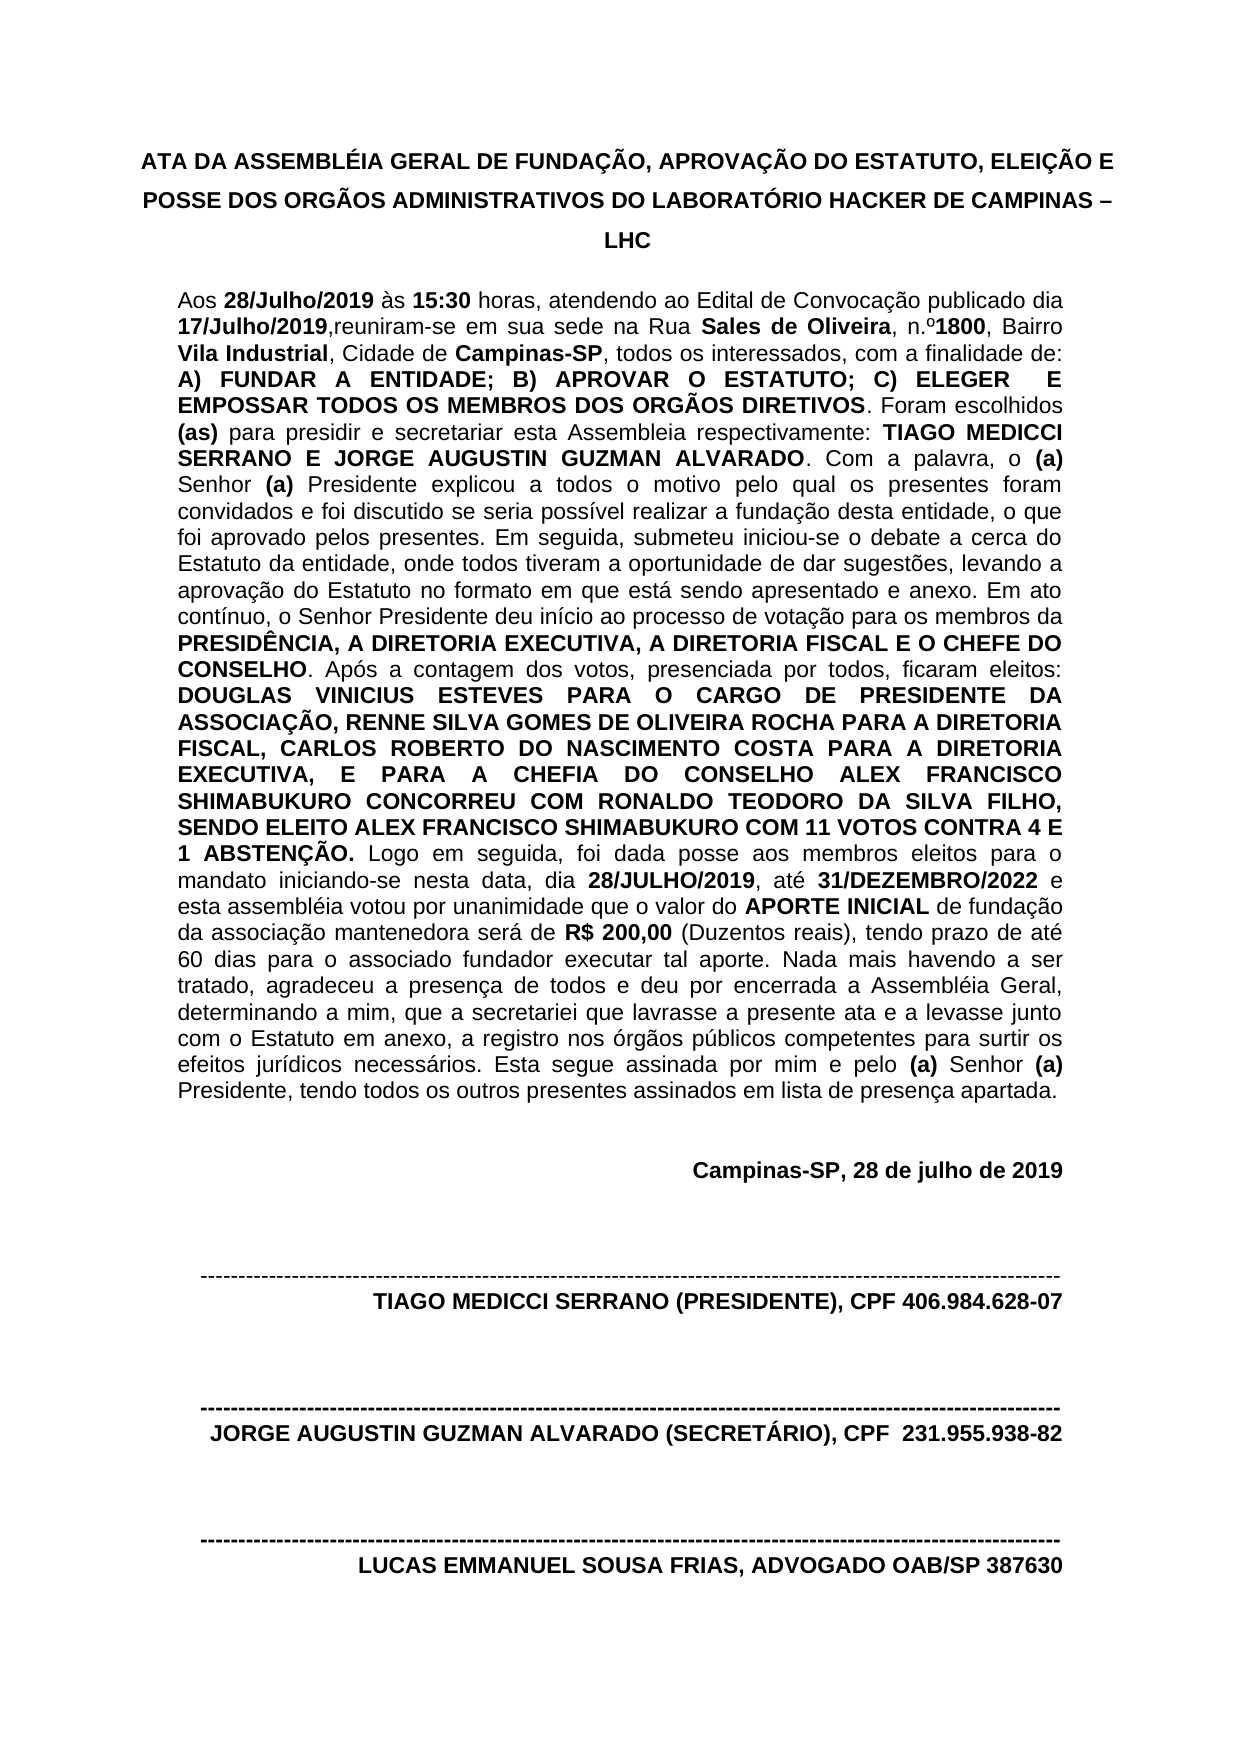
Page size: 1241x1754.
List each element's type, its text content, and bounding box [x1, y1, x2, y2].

text Campinas-SP, 28 de julho de 2019 [177, 1157, 1063, 1183]
text -----------------------------------------------------------------------------------------------------------------LUCAS EMMANUEL SOUSA FRIAS, ADVOGADO OAB/SP 387630 [177, 1526, 1063, 1578]
text -----------------------------------------------------------------------------------------------------------------JORGE AUGUSTIN GUZMAN ALVARADO (SECRETÁRIO), CPF 231.955.938-82 [177, 1394, 1063, 1446]
text -----------------------------------------------------------------------------------------------------------------TIAGO MEDICCI SERRANO (PRESIDENTE), CPF 406.984.628-07 [177, 1262, 1063, 1315]
text Aos 28/Julho/2019 às 15:30 horas, atendendo ao Edital de Convocação publicado dia 17/Julho/2019,reuniram-se em sua sede na Rua Sales de Oliveira, n.º1800, Bairro Vila Industrial, Cidade de Campinas-SP, todos os interessados, com a finalidade de: A) FUNDAR A ENTIDADE; B) APROVAR O ESTATUTO; C) ELEGER E EMPOSSAR TODOS OS MEMBROS DOS ORGÃOS DIRETIVOS. Foram escolhidos (as) para presidir e secretariar esta Assembleia respectivamente: TIAGO MEDICCI SERRANO E JORGE AUGUSTIN GUZMAN ALVARADO. Com a palavra, o (a) Senhor (a) Presidente explicou a todos o motivo pelo qual os presentes foram convidados e foi discutido se seria possível realizar a fundação desta entidade, o que foi aprovado pelos presentes. Em seguida, submeteu iniciou-se o debate a cerca do Estatuto da entidade, onde todos tiveram a oportunidade de dar sugestões, levando a aprovação do Estatuto no formato em que está sendo apresentado e anexo. Em ato contínuo, o Senhor Presidente deu início ao processo de votação para os membros da Presidência, a Diretoria Executiva, a Diretoria Fiscal e o Chefe do Conselho. Após a contagem dos votos, presenciada por todos, ficaram eleitos: DOUGLAS VINICIUS ESTEVES PARA O CARGO DE PRESIDENTE DA ASSOCIAÇÃO, RENNE SILVA GOMES DE OLIVEIRA ROCHA PARA A DIRETORIA FISCAL, CARLOS ROBERTO DO NASCIMENTO COSTA PARA A DIRETORIA EXECUTIVA, E PARA A CHEFIA DO CONSELHO ALEX FRANCISCO SHIMABUKURO CONCORREU COM RONALDO TEODORO DA SILVA FILHO, SENDO ELEITO ALEX FRANCISCO SHIMABUKURO COM 11 VOTOS CONTRA 4 E 1 ABSTENÇÃO. Logo em seguida, foi dada posse aos membros eleitos para o mandato iniciando-se nesta data, dia 28/JULHO/2019, até 31/DEZEMBRO/2022 e esta assembléia votou por unanimidade que o valor do APORTE INICIAL de fundação da associação mantenedora será de R$ 200,00 (Duzentos reais), tendo prazo de até 60 dias para o associado fundador executar tal aporte. Nada mais havendo a ser tratado, agradeceu a presença de todos e deu por encerrada a Assembléia Geral, determinando a mim, que a secretariei que lavrasse a presente ata e a levasse junto com o Estatuto em anexo, a registro nos órgãos públicos competentes para surtir os efeitos jurídicos necessários. Esta segue assinada por mim e pelo (a) Senhor (a) Presidente, tendo todos os outros presentes assinados em lista de presença apartada. [177, 287, 1063, 1104]
text ATA DA ASSEMBLÉIA GERAL DE FUNDAÇÃO, APROVAÇÃO DO ESTATUTO, ELEIÇÃO E POSSE DOS ORGÃOS ADMINISTRATIVOS DO LABORATÓRIO HACKER DE CAMPINAS – LHC [133, 148, 1122, 253]
